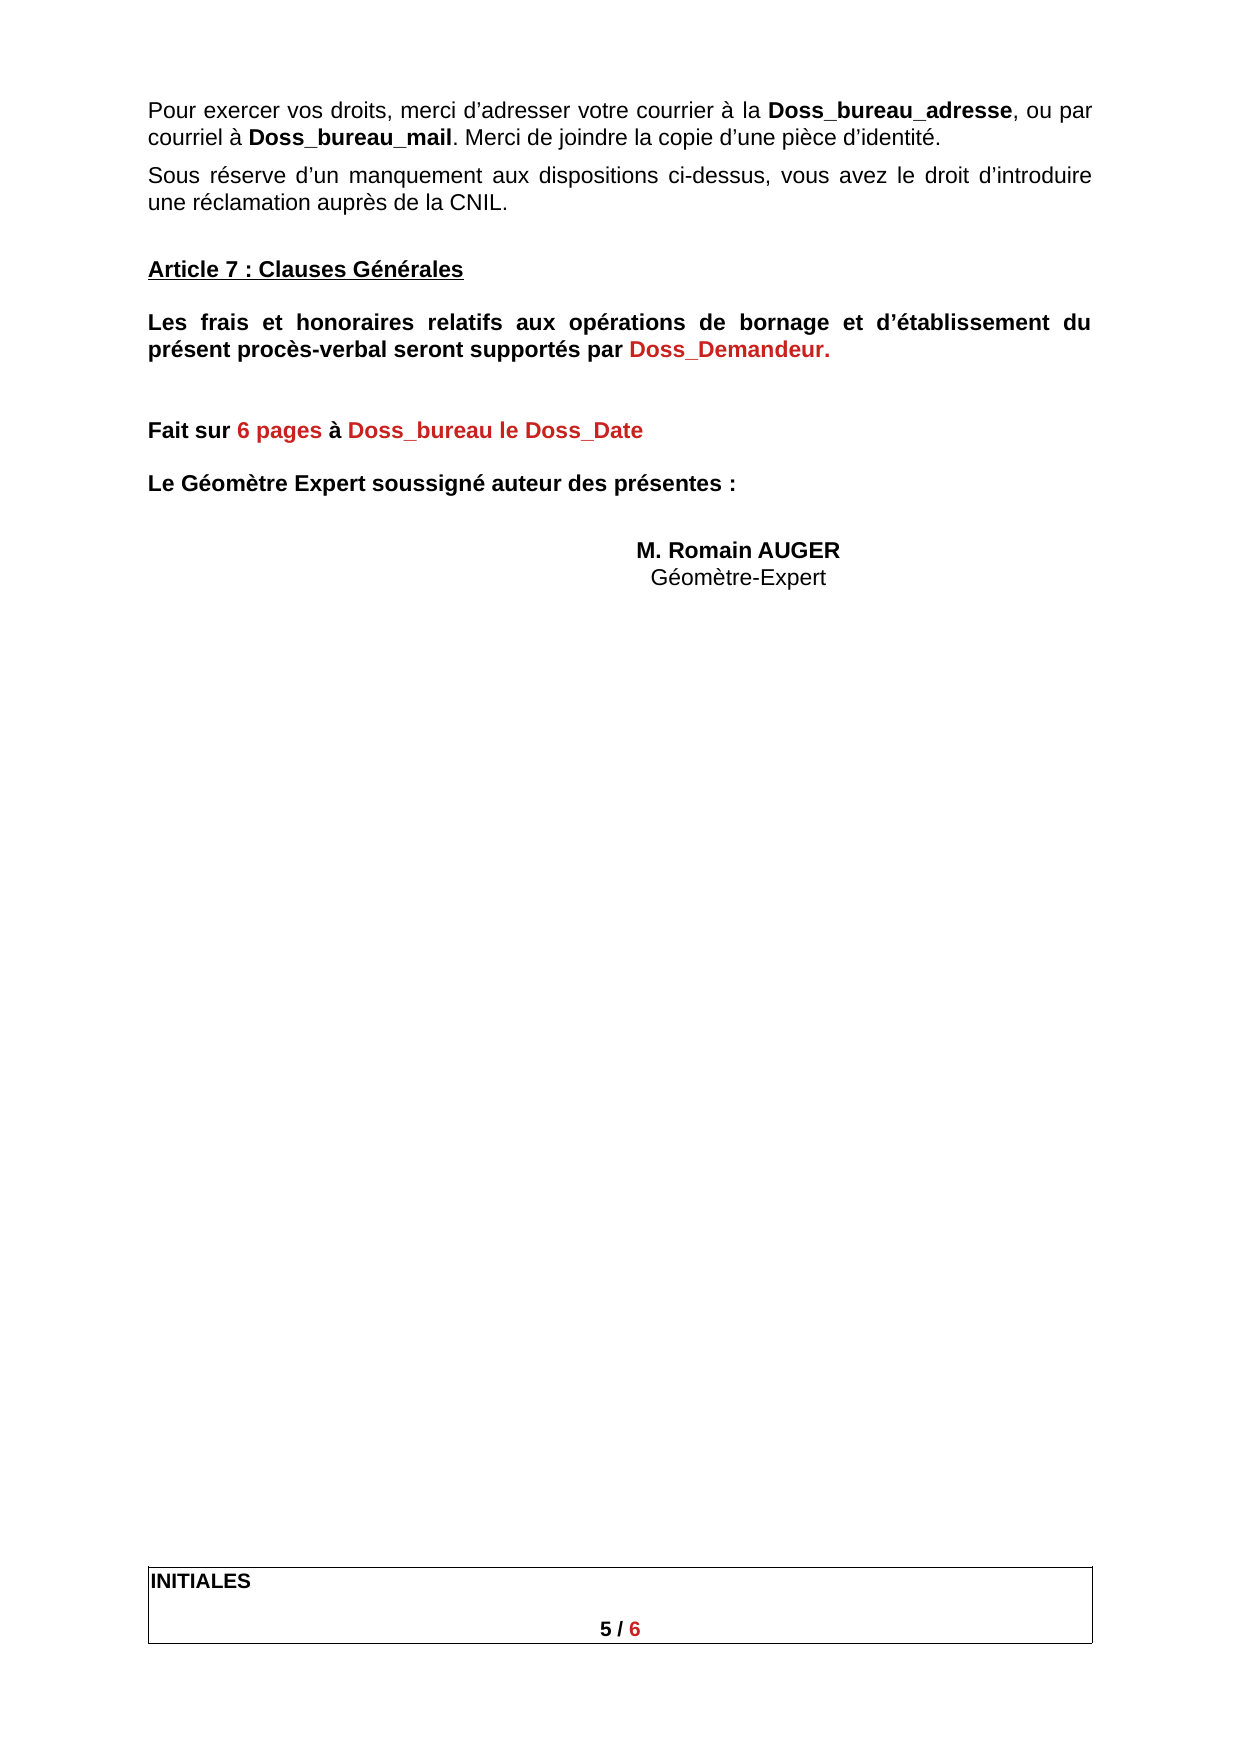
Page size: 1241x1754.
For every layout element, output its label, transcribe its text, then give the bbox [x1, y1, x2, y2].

text Article 7 : Clauses Générales [148, 256, 1092, 283]
text Géomètre-Expert [148, 564, 1092, 590]
text Pour exercer vos droits, merci d’adresser votre courrier à la Doss_bureau_adresse, ou par courriel à Doss_bureau_mail. Merci de joindre la copie d’une pièce d’identité. [148, 97, 1092, 150]
text Fait sur 6 pages à Doss_bureau le Doss_Date [148, 417, 1092, 443]
text Le Géomètre Expert soussigné auteur des présentes : [148, 470, 1092, 496]
text Les frais et honoraires relatifs aux opérations de bornage et d’établissement du présent procès-verbal seront supportés par Doss_Demandeur. [148, 309, 1092, 362]
text M. Romain AUGER [148, 537, 1092, 564]
text Sous réserve d’un manquement aux dispositions ci-dessus, vous avez le droit d’introduire une réclamation auprès de la CNIL. [148, 162, 1092, 215]
